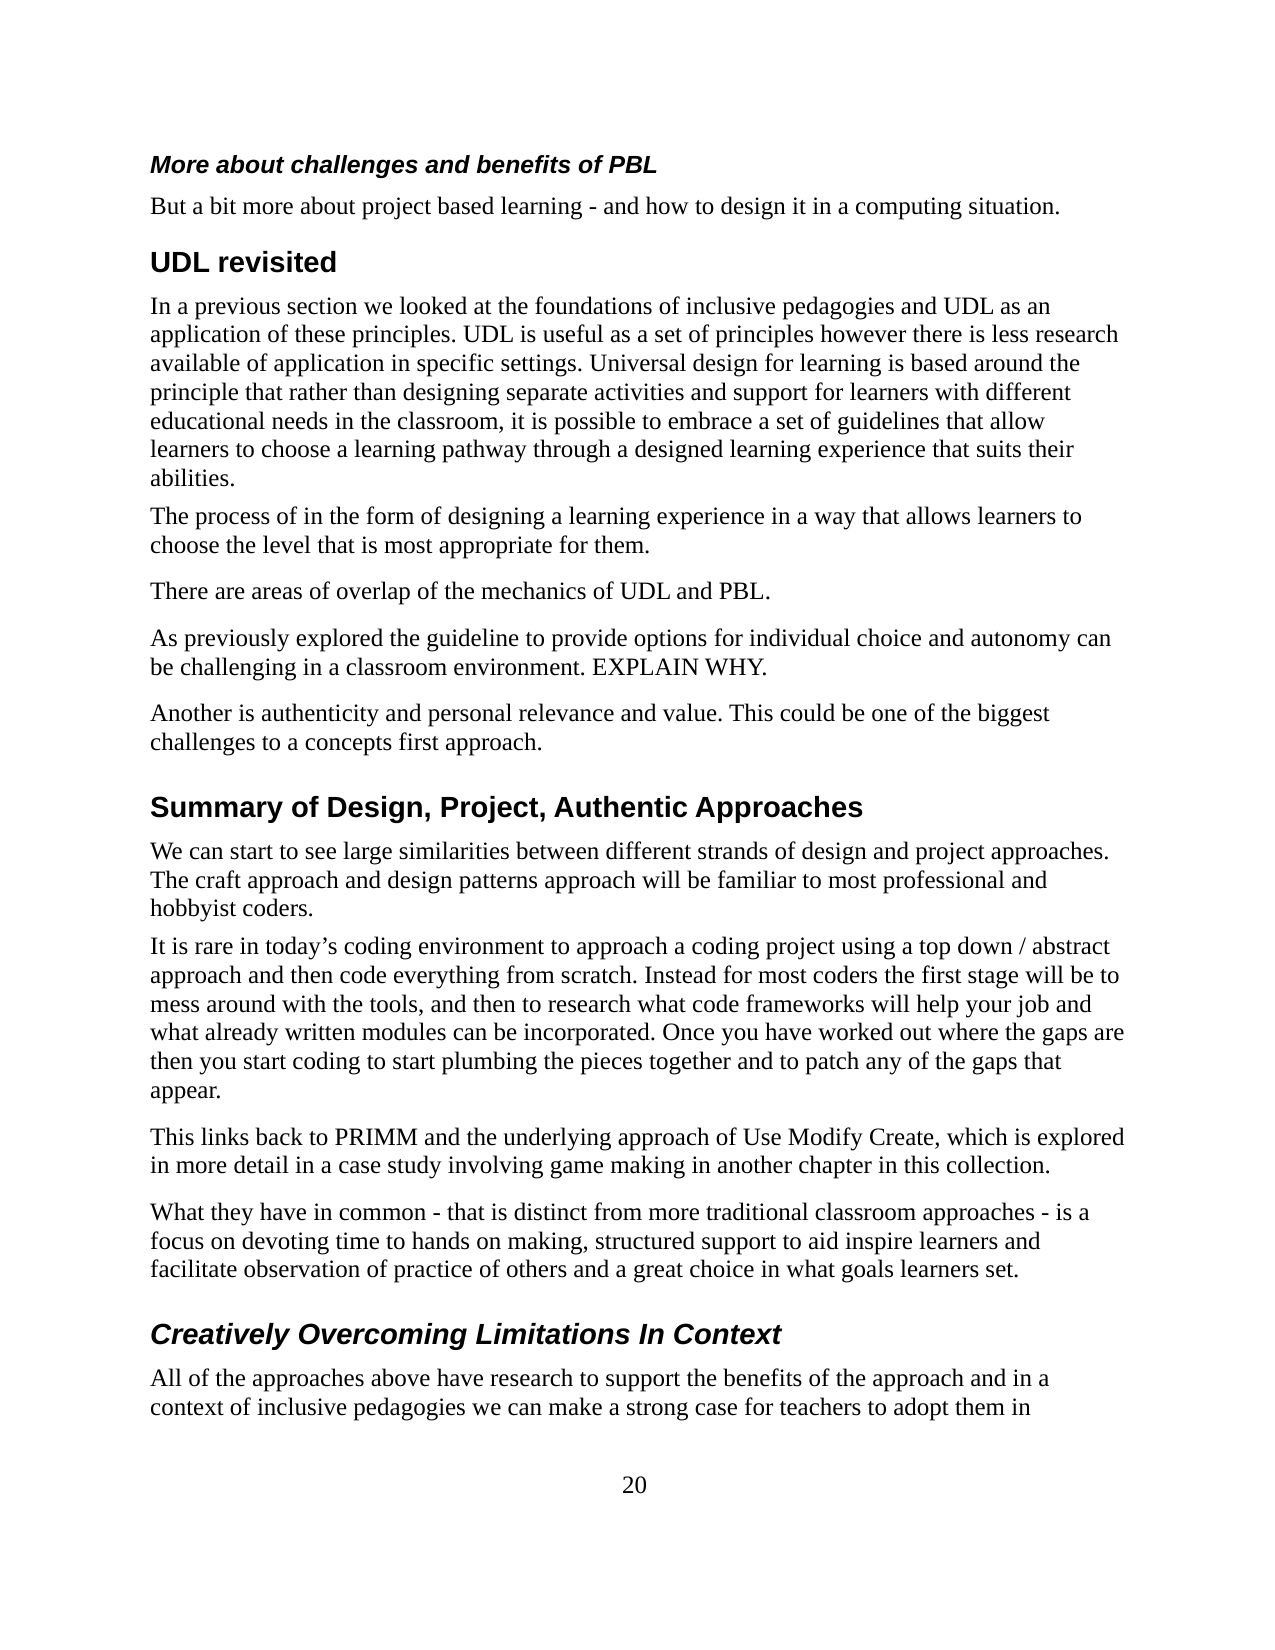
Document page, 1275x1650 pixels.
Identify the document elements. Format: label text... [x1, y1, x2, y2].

text It is rare in today’s coding environment to approach a coding project using a top down / abstract approach and then code everything from scratch. Instead for most coders the first stage will be to mess around with the tools, and then to research what code frameworks will help your job and what already written modules can be incorporated. Once you have worked out where the gaps are then you start coding to start plumbing the pieces together and to patch any of the gaps that appear. [150, 931, 1125, 1104]
subtitle Summary of Design, Project, Authentic Approaches [150, 790, 1125, 823]
text What they have in common - that is distinct from more traditional classroom approaches - is a focus on devoting time to hands on making, structured support to aid inspire learners and facilitate observation of practice of others and a great choice in what goals learners set. [150, 1197, 1125, 1283]
subtitle UDL revisited [150, 245, 1125, 278]
subtitle Creatively Overcoming Limitations In Context [150, 1317, 1125, 1351]
text As previously explored the guideline to provide options for individual choice and autonomy can be challenging in a classroom environment. EXPLAIN WHY. [150, 623, 1125, 681]
text In a previous section we looked at the foundations of inclusive pedagogies and UDL as an application of these principles. UDL is useful as a set of principles however there is less research available of application in specific settings. Universal design for learning is based around the principle that rather than designing separate activities and support for learners with different educational needs in the classroom, it is possible to embrace a set of guidelines that allow learners to choose a learning pathway through a designed learning experience that suits their abilities. [150, 291, 1125, 492]
text The process of in the form of designing a learning experience in a way that allows learners to choose the level that is most appropriate for them. [150, 501, 1125, 558]
subtitle More about challenges and benefits of PBL [150, 150, 1125, 178]
text There are areas of overlap of the mechanics of UDL and PBL. [150, 576, 1125, 605]
text All of the approaches above have research to support the benefits of the approach and in a context of inclusive pedagogies we can make a strong case for teachers to adopt them in [150, 1363, 1125, 1421]
text We can start to see large similarities between different strands of design and project approaches. The craft approach and design patterns approach will be familiar to most professional and hobbyist coders. [150, 836, 1125, 922]
text This links back to PRIMM and the underlying approach of Use Modify Create, which is explored in more detail in a case study involving game making in another chapter in this collection. [150, 1122, 1125, 1179]
text But a bit more about project based learning - and how to design it in a computing situation. [150, 191, 1125, 220]
text Another is authenticity and personal relevance and value. This could be one of the biggest challenges to a concepts first approach. [150, 698, 1125, 756]
